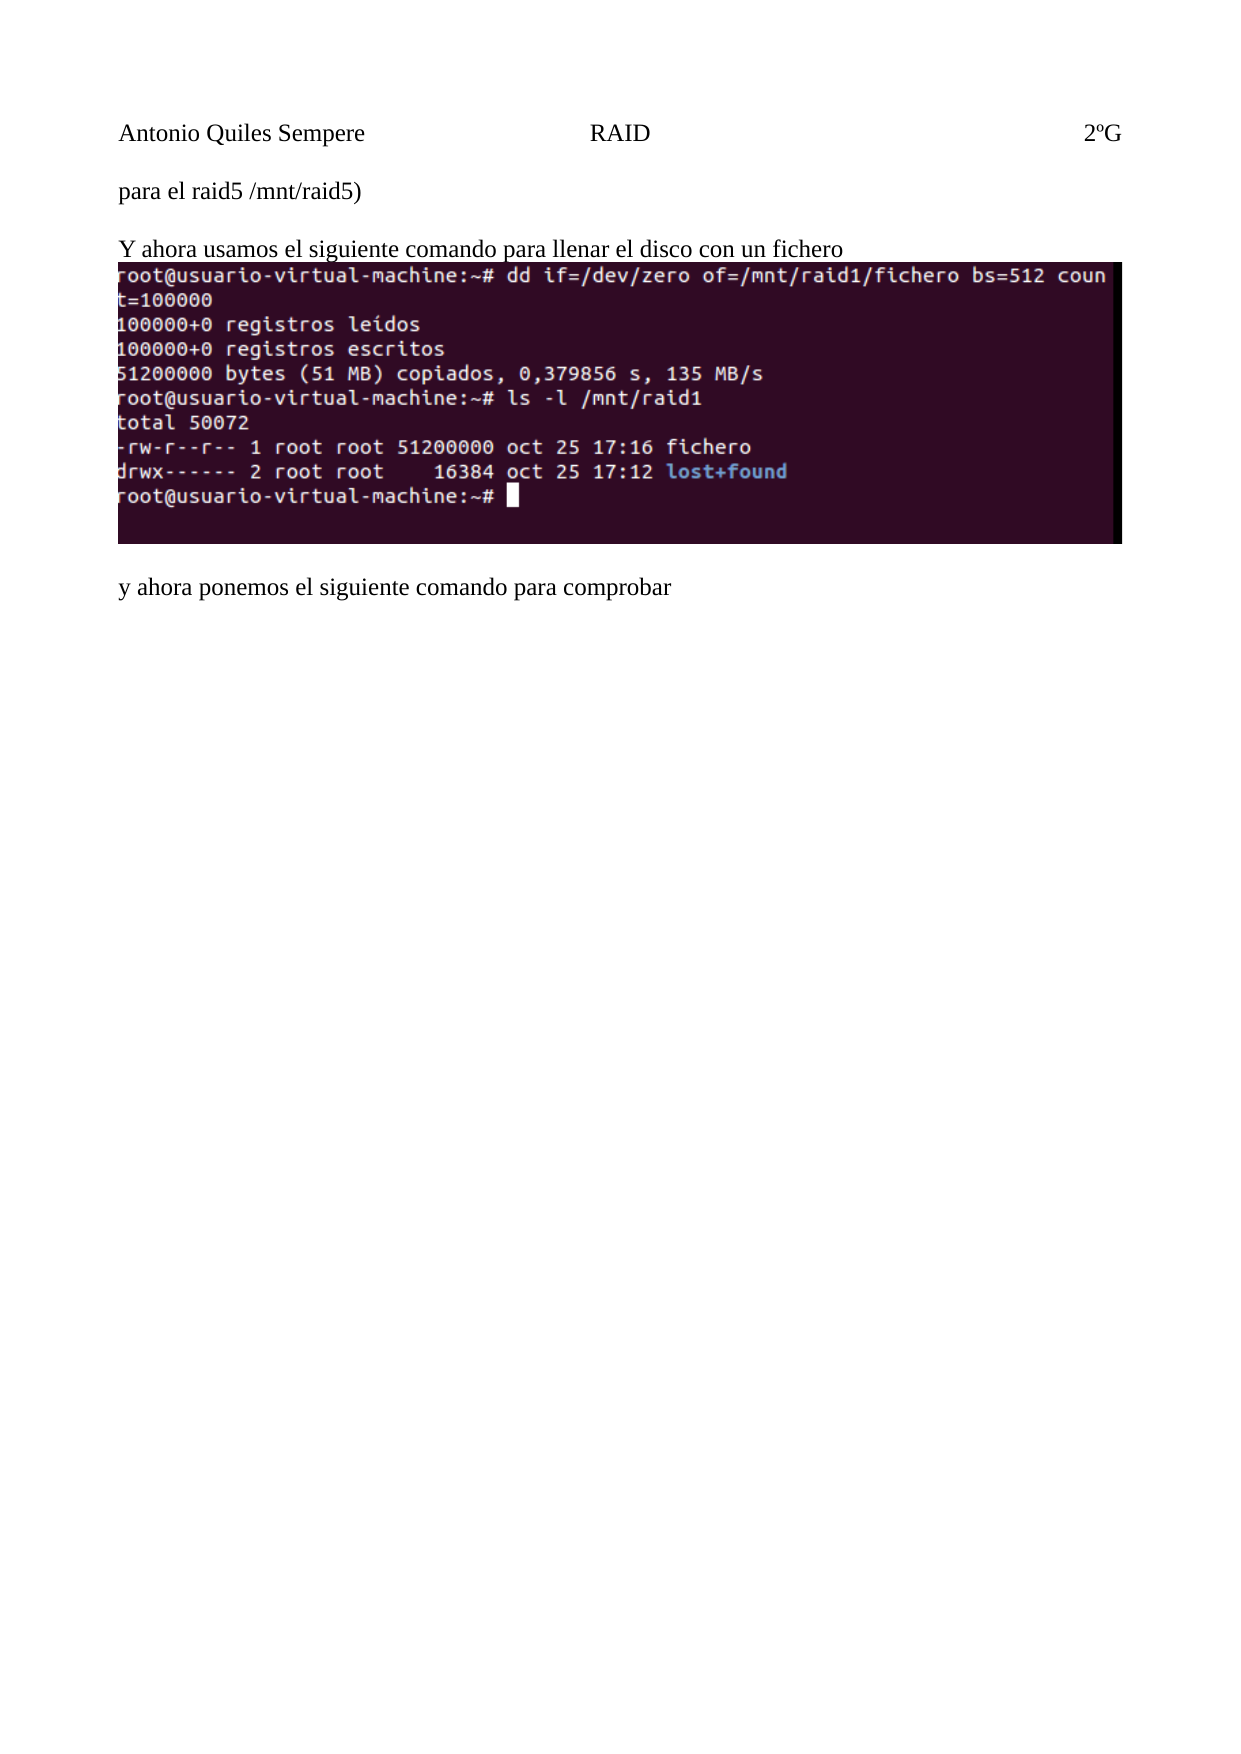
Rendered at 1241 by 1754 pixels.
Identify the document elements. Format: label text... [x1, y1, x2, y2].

picture [118, 262, 1123, 544]
text y ahora ponemos el siguiente comando para comprobar [118, 572, 1122, 601]
text para el raid5 /mnt/raid5) [118, 176, 1122, 205]
text Y ahora usamos el siguiente comando para llenar el disco con un fichero [118, 234, 1122, 262]
